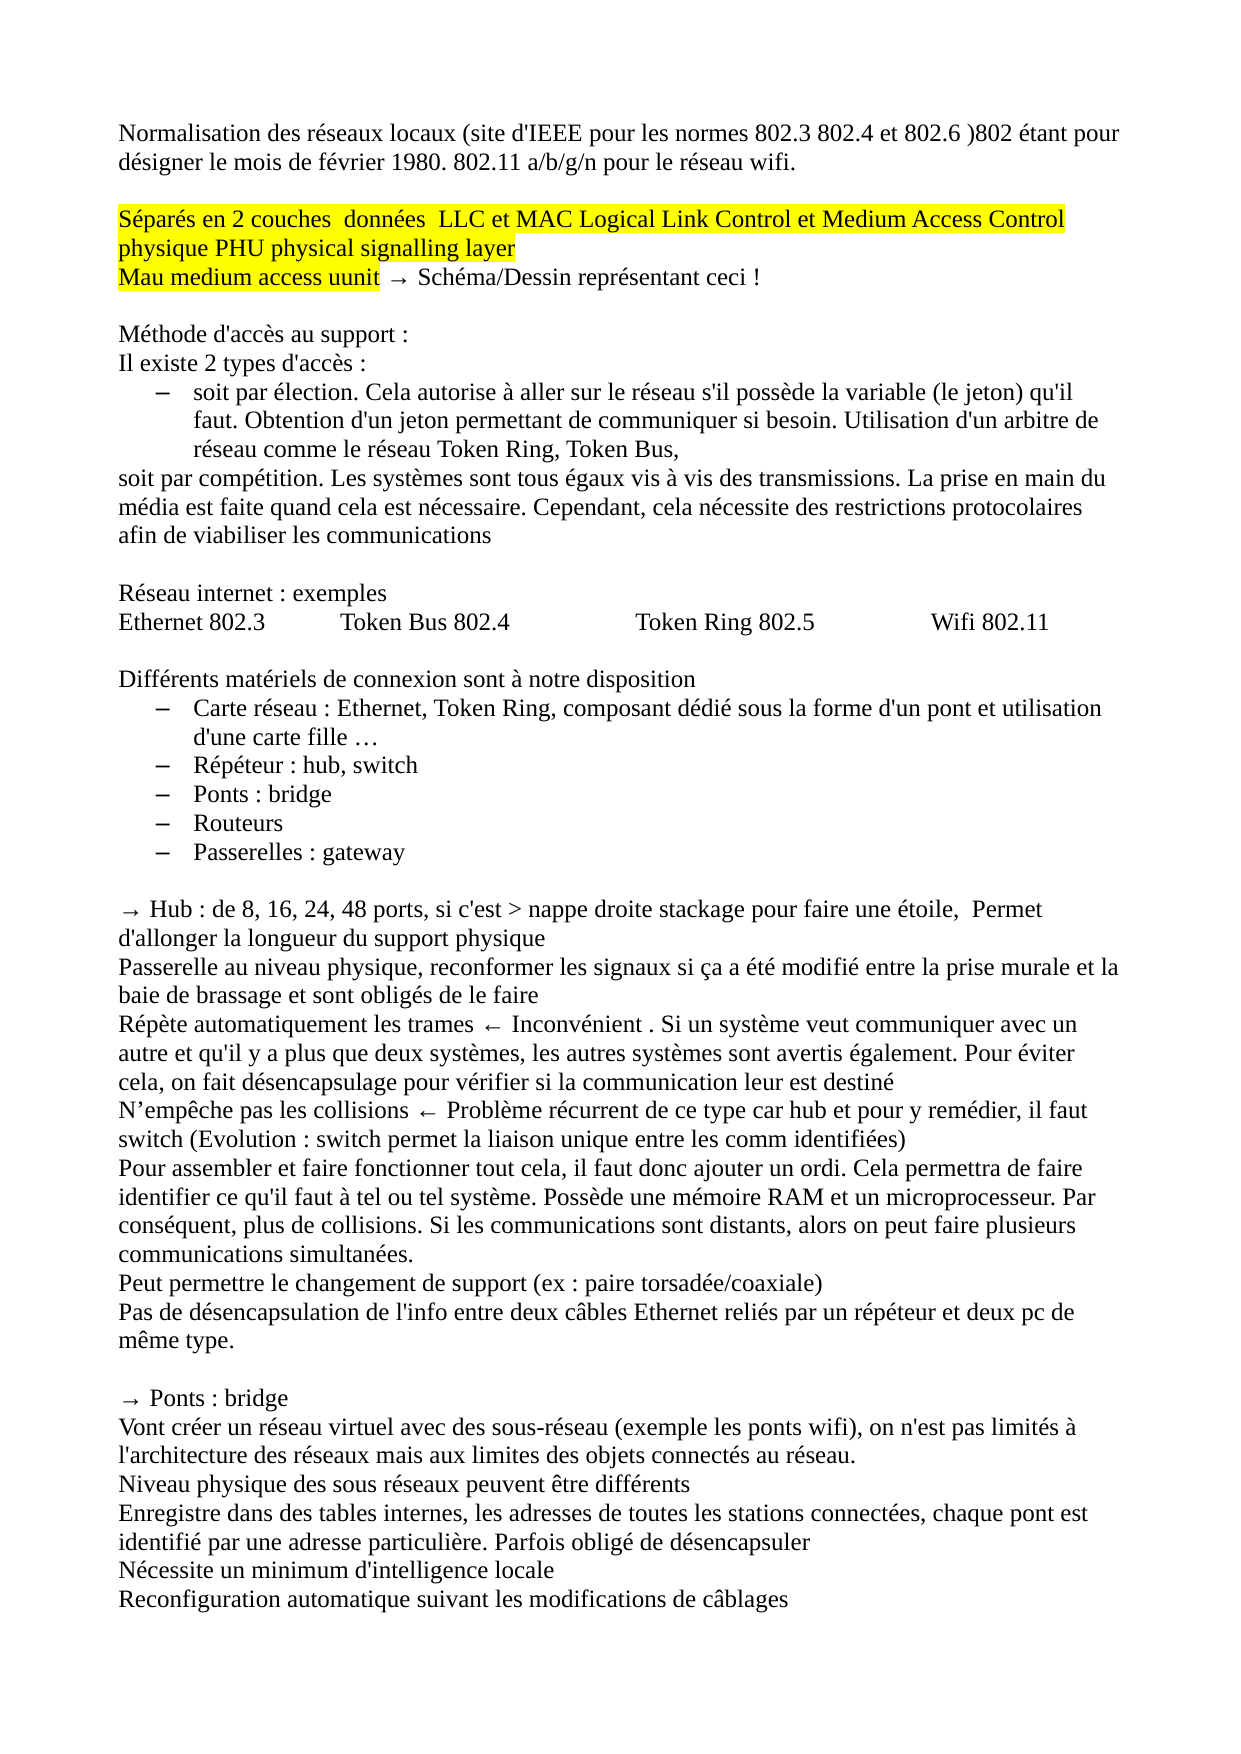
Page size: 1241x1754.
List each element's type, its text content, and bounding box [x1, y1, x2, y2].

text Normalisation des réseaux locaux (site d'IEEE pour les normes 802.3 802.4 et 802.6 )802 étant pour désigner le mois de février 1980. 802.11 a/b/g/n pour le réseau wifi. [118, 118, 1122, 176]
text Séparés en 2 couches données LLC et MAC Logical Link Control et Medium Access Control [118, 204, 1122, 233]
text Pour assembler et faire fonctionner tout cela, il faut donc ajouter un ordi. Cela permettra de faire identifier ce qu'il faut à tel ou tel système. Possède une mémoire RAM et un microprocesseur. Par conséquent, plus de collisions. Si les communications sont distants, alors on peut faire plusieurs communications simultanées. [118, 1153, 1122, 1268]
list Routeurs [156, 808, 1122, 837]
list Ponts : bridge [156, 779, 1122, 808]
text → Hub : de 8, 16, 24, 48 ports, si c'est > nappe droite stackage pour faire une étoile, Permet d'allonger la longueur du support physique [118, 894, 1122, 952]
text → Ponts : bridge [118, 1383, 1122, 1412]
text Répète automatiquement les trames ← Inconvénient . Si un système veut communiquer avec un autre et qu'il y a plus que deux systèmes, les autres systèmes sont avertis également. Pour éviter cela, on fait désencapsulage pour vérifier si la communication leur est destiné [118, 1009, 1122, 1096]
text Enregistre dans des tables internes, les adresses de toutes les stations connectées, chaque pont est identifié par une adresse particulière. Parfois obligé de désencapsuler [118, 1498, 1122, 1556]
list Répéteur : hub, switch [156, 751, 1122, 779]
text physique PHU physical signalling layer [118, 233, 1122, 262]
text soit par compétition. Les systèmes sont tous égaux vis à vis des transmissions. La prise en main du média est faite quand cela est nécessaire. Cependant, cela nécessite des restrictions protocolaires afin de viabiliser les communications [118, 463, 1122, 549]
text Réseau internet : exemples [118, 578, 1122, 607]
text Reconfiguration automatique suivant les modifications de câblages [118, 1584, 1122, 1613]
text Différents matériels de connexion sont à notre disposition [118, 664, 1122, 693]
text Mau medium access uunit → Schéma/Dessin représentant ceci ! [118, 262, 1122, 291]
text Ethernet 802.3 Token Bus 802.4 Token Ring 802.5 Wifi 802.11 [118, 607, 1122, 636]
text N’empêche pas les collisions ← Problème récurrent de ce type car hub et pour y remédier, il faut switch (Evolution : switch permet la liaison unique entre les comm identifiées) [118, 1096, 1122, 1153]
text Passerelle au niveau physique, reconformer les signaux si ça a été modifié entre la prise murale et la baie de brassage et sont obligés de le faire [118, 952, 1122, 1009]
text Il existe 2 types d'accès : [118, 348, 1122, 377]
text Pas de désencapsulation de l'info entre deux câbles Ethernet reliés par un répéteur et deux pc de même type. [118, 1297, 1122, 1354]
list Carte réseau : Ethernet, Token Ring, composant dédié sous la forme d'un pont et utilisation d'une carte fille … [156, 693, 1122, 751]
text Nécessite un minimum d'intelligence locale [118, 1556, 1122, 1584]
list soit par élection. Cela autorise à aller sur le réseau s'il possède la variable (le jeton) qu'il faut. Obtention d'un jeton permettant de communiquer si besoin. Utilisation d'un arbitre de réseau comme le réseau Token Ring, Token Bus, [156, 377, 1122, 463]
text Méthode d'accès au support : [118, 319, 1122, 348]
text Niveau physique des sous réseaux peuvent être différents [118, 1469, 1122, 1498]
text Vont créer un réseau virtuel avec des sous-réseau (exemple les ponts wifi), on n'est pas limités à l'architecture des réseaux mais aux limites des objets connectés au réseau. [118, 1412, 1122, 1469]
text Peut permettre le changement de support (ex : paire torsadée/coaxiale) [118, 1268, 1122, 1297]
list Passerelles : gateway [156, 837, 1122, 866]
